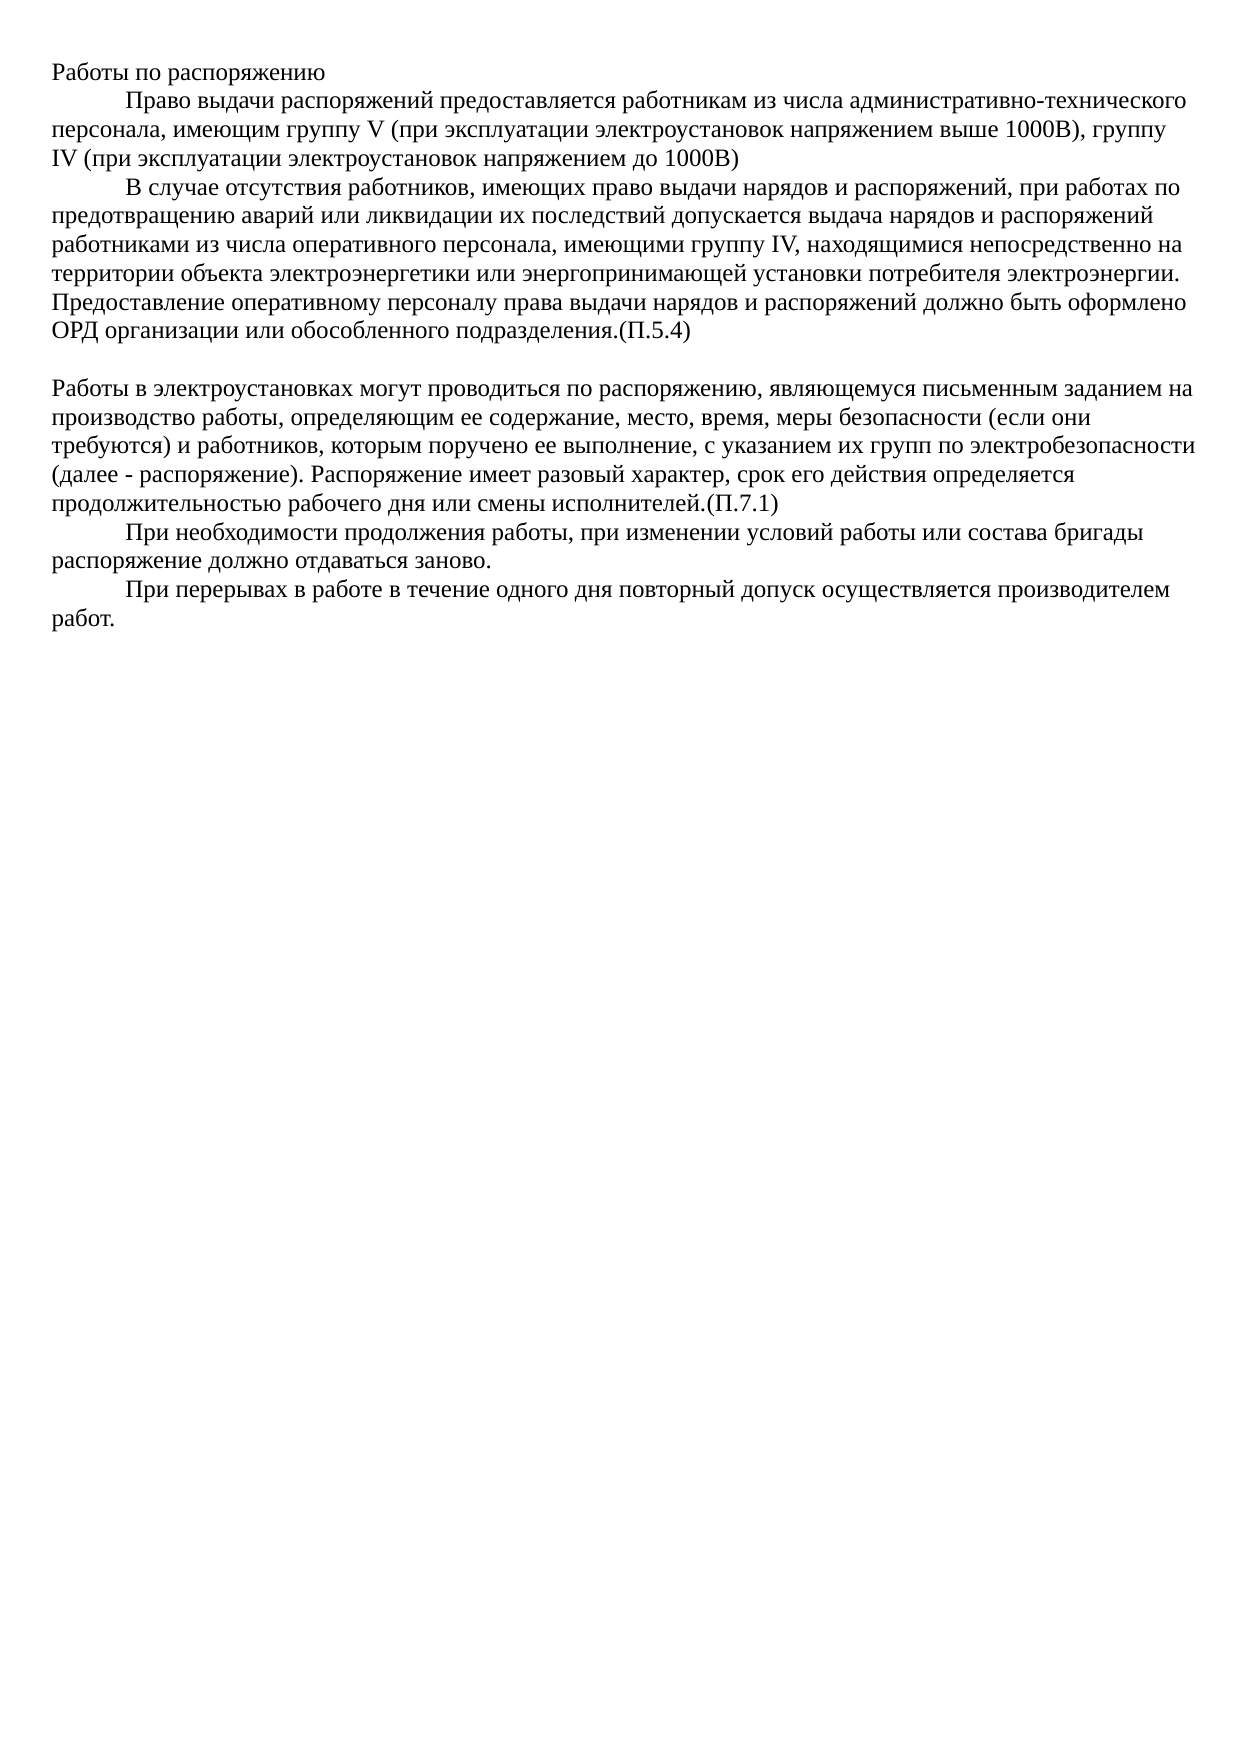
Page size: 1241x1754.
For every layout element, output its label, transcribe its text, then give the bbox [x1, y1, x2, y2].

text Право выдачи распоряжений предоставляется работникам из числа административно-технического персонала, имеющим группу V (при эксплуатации электроустановок напряжением выше 1000В), группу IV (при эксплуатации электроустановок напряжением до 1000В) [51, 86, 1198, 172]
text Работы в электроустановках могут проводиться по распоряжению, являющемуся письменным заданием на производство работы, определяющим ее содержание, место, время, меры безопасности (если они требуются) и работников, которым поручено ее выполнение, с указанием их групп по электробезопасности (далее - распоряжение). Распоряжение имеет разовый характер, срок его действия определяется продолжительностью рабочего дня или смены исполнителей.(П.7.1) При необходимости продолжения работы, при изменении условий работы или состава бригады распоряжение должно отдаваться заново. При перерывах в работе в течение одного дня повторный допуск осуществляется производителем работ. [51, 373, 1198, 632]
text Работы по распоряжению [51, 57, 1198, 86]
text В случае отсутствия работников, имеющих право выдачи нарядов и распоряжений, при работах по предотвращению аварий или ликвидации их последствий допускается выдача нарядов и распоряжений работниками из числа оперативного персонала, имеющими группу IV, находящимися непосредственно на территории объекта электроэнергетики или энергопринимающей установки потребителя электроэнергии. Предоставление оперативному персоналу права выдачи нарядов и распоряжений должно быть оформлено ОРД организации или обособленного подразделения.(П.5.4) [51, 172, 1198, 344]
